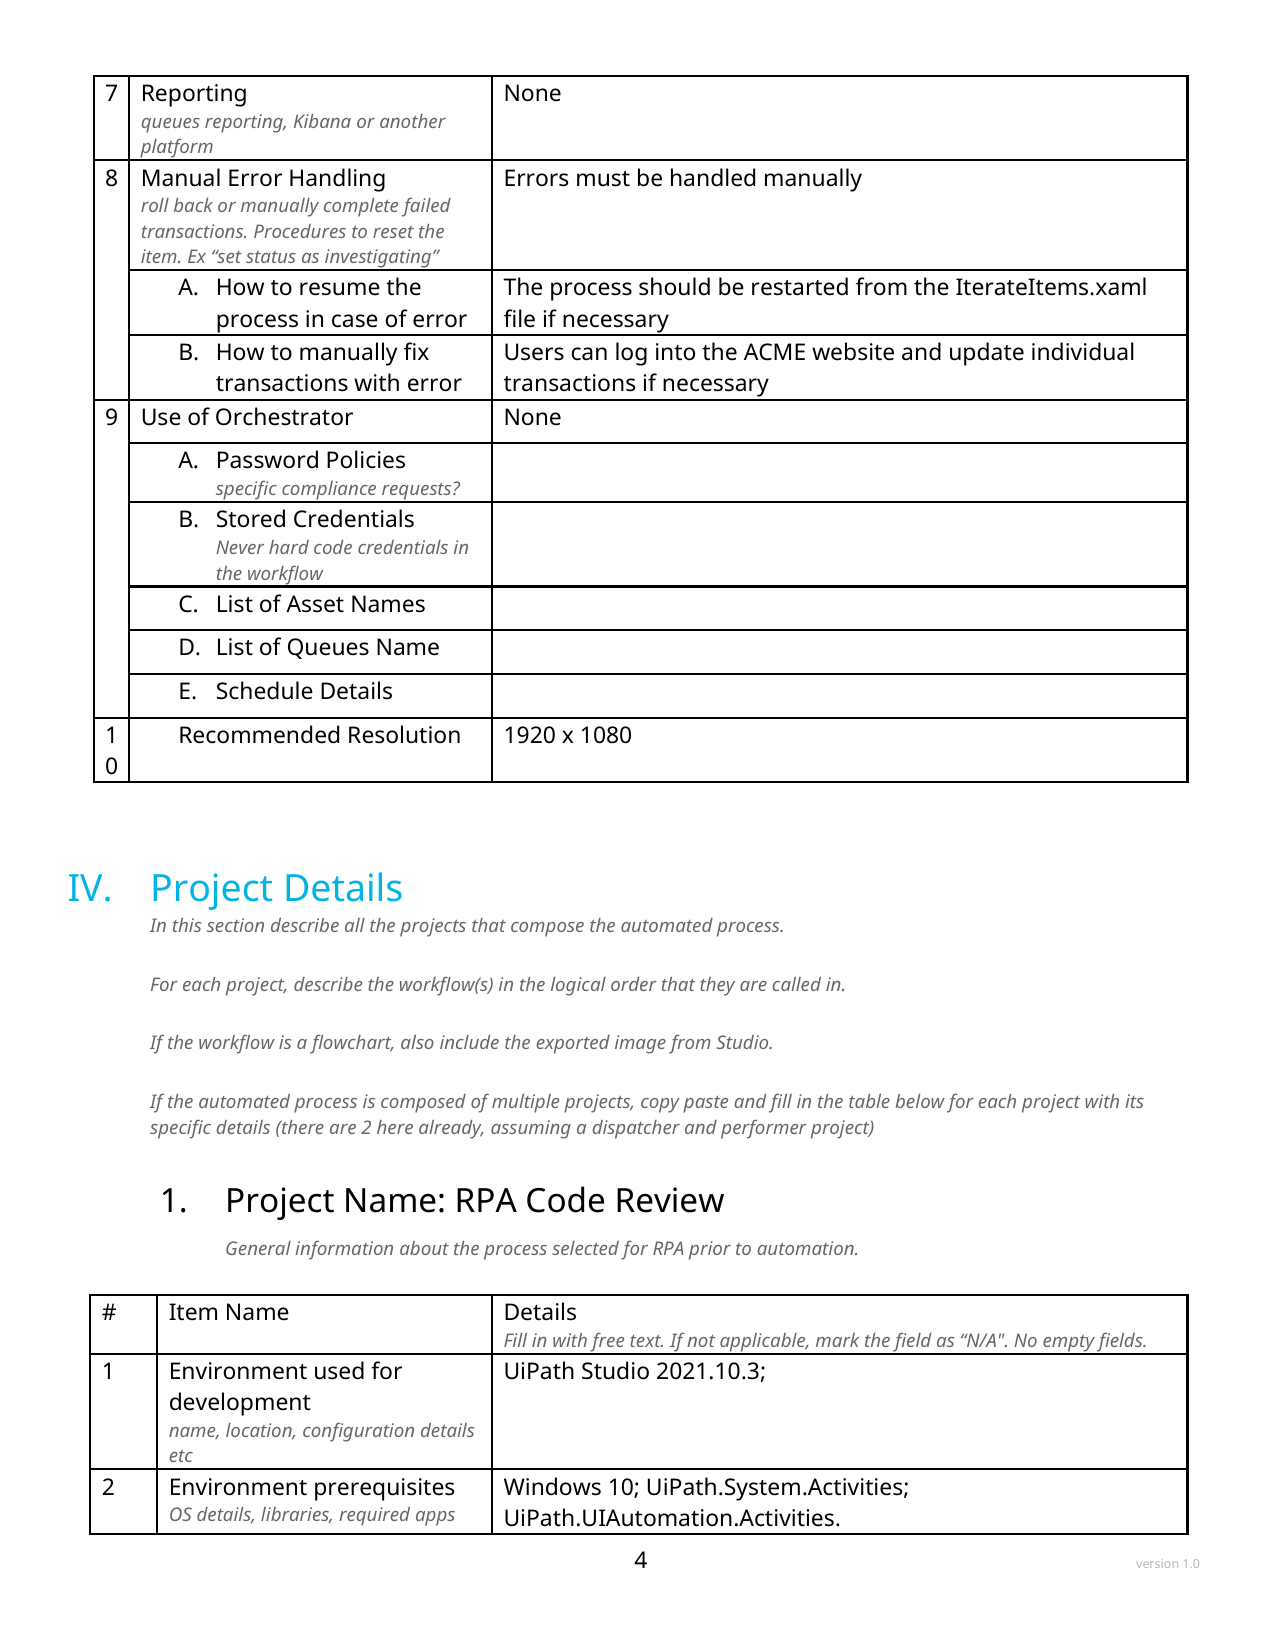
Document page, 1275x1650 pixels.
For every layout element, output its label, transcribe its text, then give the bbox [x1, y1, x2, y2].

subtitle Project Name: RPA Code Review [187, 1177, 1200, 1222]
subtitle General information about the process selected for RPA prior to automation. [225, 1235, 1200, 1261]
subtitle In this section describe all the projects that compose the automated process. [150, 912, 1200, 937]
table_cell [493, 503, 1186, 585]
table_cell Errors must be handled manually [493, 161, 1186, 269]
table_cell 1920 x 1080 [493, 719, 1186, 781]
subtitle If the automated process is composed of multiple projects, copy paste and fill in the table below for each project with its specific details (there are 2 here already, assuming a dispatcher and performer project) [150, 1088, 1200, 1139]
table_cell Use of Orchestrator [130, 401, 491, 442]
table_cell [493, 444, 1186, 501]
subtitle If the workflow is a flowchart, also include the exported image from Studio. [150, 1030, 1200, 1055]
table_cell How to manually fix transactions with error [130, 336, 491, 398]
table_cell 1 [91, 1355, 156, 1468]
table_cell 7 [95, 77, 128, 159]
table_cell Password Policies specific compliance requests? [130, 444, 491, 501]
table_cell Reporting queues reporting, Kibana or another platform [130, 77, 491, 159]
table_cell [493, 675, 1186, 717]
table_cell Manual Error Handling roll back or manually complete failed transactions. Procedures to reset the item. Ex “set status as investigating” [130, 161, 491, 269]
table_cell UiPath Studio 2021.10.3; [493, 1355, 1186, 1468]
table_header Details Fill in with free text. If not applicable, mark the field as “N/A". No empty fields. [493, 1296, 1186, 1353]
table_cell Environment used for development name, location, configuration details etc [158, 1355, 491, 1468]
subtitle For each project, describe the workflow(s) in the logical order that they are called in. [150, 971, 1200, 996]
table_cell [493, 631, 1186, 673]
table_cell 9 [95, 401, 128, 717]
table_cell Environment prerequisites OS details, libraries, required apps [158, 1470, 491, 1533]
table_cell Stored Credentials Never hard code credentials in the workflow [130, 503, 491, 585]
table_cell List of Asset Names [130, 588, 491, 629]
table_cell Schedule Details [130, 675, 491, 717]
table_cell None [493, 401, 1186, 442]
table_cell Windows 10; UiPath.System.Activities; UiPath.UIAutomation.Activities. [493, 1470, 1186, 1533]
table_cell Users can log into the ACME website and update individual transactions if necessary [493, 336, 1186, 398]
table_header Item Name [158, 1296, 491, 1353]
table_cell How to resume the process in case of error [130, 271, 491, 334]
table_cell 8 [95, 161, 128, 398]
table_cell None [493, 77, 1186, 159]
table_cell Recommended Resolution [130, 719, 491, 781]
table_cell 2 [91, 1470, 156, 1533]
table_header # [91, 1296, 156, 1353]
subtitle Project Details [112, 861, 1200, 912]
table_cell The process should be restarted from the IterateItems.xaml file if necessary [493, 271, 1186, 334]
table_cell [493, 588, 1186, 629]
table_cell 10 [95, 719, 128, 781]
table_cell List of Queues Name [130, 631, 491, 673]
